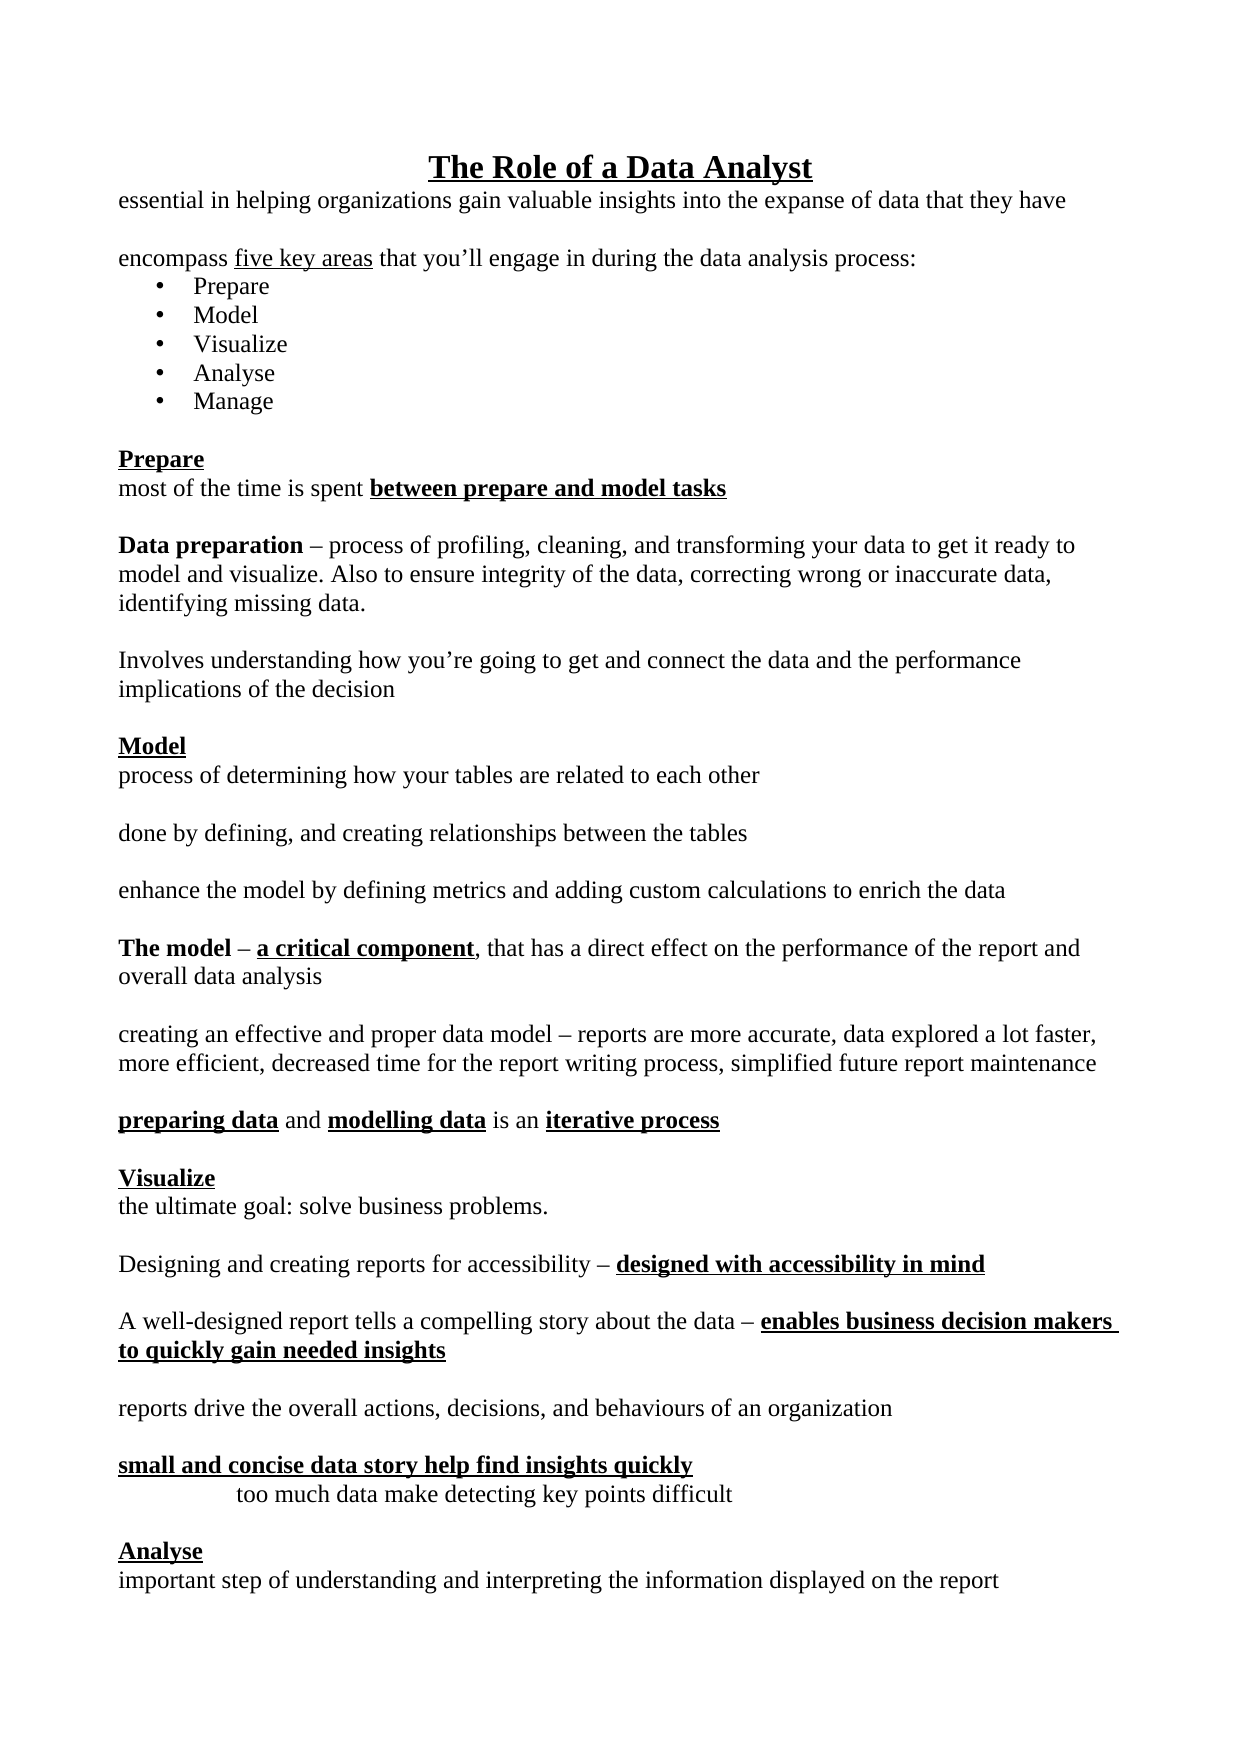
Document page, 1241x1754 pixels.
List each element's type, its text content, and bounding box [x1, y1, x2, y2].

text enhance the model by defining metrics and adding custom calculations to enrich the data [118, 875, 1122, 904]
text The model – a critical component, that has a direct effect on the performance of the report and overall data analysis [118, 933, 1122, 990]
text done by defining, and creating relationships between the tables [118, 818, 1122, 846]
text encompass five key areas that you’ll engage in during the data analysis process: [118, 243, 1122, 271]
text Visualize [118, 1163, 1122, 1191]
text Designing and creating reports for accessibility – designed with accessibility in mind [118, 1249, 1122, 1278]
text creating an effective and proper data model – reports are more accurate, data explored a lot faster, more efficient, decreased time for the report writing process, simplified future report maintenance [118, 1019, 1122, 1076]
text Involves understanding how you’re going to get and connect the data and the performance implications of the decision [118, 645, 1122, 703]
text too much data make detecting key points difficult [118, 1479, 1122, 1536]
text most of the time is spent between prepare and model tasks [118, 473, 1122, 501]
text important step of understanding and interpreting the information displayed on the report [118, 1565, 1122, 1594]
list Model [156, 300, 1122, 329]
text small and concise data story help find insights quickly [118, 1450, 1122, 1479]
list Visualize [156, 329, 1122, 358]
text Analyse [118, 1536, 1122, 1565]
text The Role of a Data Analyst [118, 147, 1122, 185]
text Prepare [118, 444, 1122, 473]
text reports drive the overall actions, decisions, and behaviours of an organization [118, 1393, 1122, 1421]
text preparing data and modelling data is an iterative process [118, 1105, 1122, 1134]
list Prepare [156, 271, 1122, 300]
text the ultimate goal: solve business problems. [118, 1191, 1122, 1220]
text essential in helping organizations gain valuable insights into the expanse of data that they have [118, 185, 1122, 214]
text Model [118, 731, 1122, 760]
list Analyse [156, 358, 1122, 386]
text A well-designed report tells a compelling story about the data – enables business decision makers to quickly gain needed insights [118, 1306, 1122, 1364]
list Manage [156, 386, 1122, 415]
text process of determining how your tables are related to each other [118, 760, 1122, 789]
text Data preparation – process of profiling, cleaning, and transforming your data to get it ready to model and visualize. Also to ensure integrity of the data, correcting wrong or inaccurate data, identifying missing data. [118, 530, 1122, 616]
